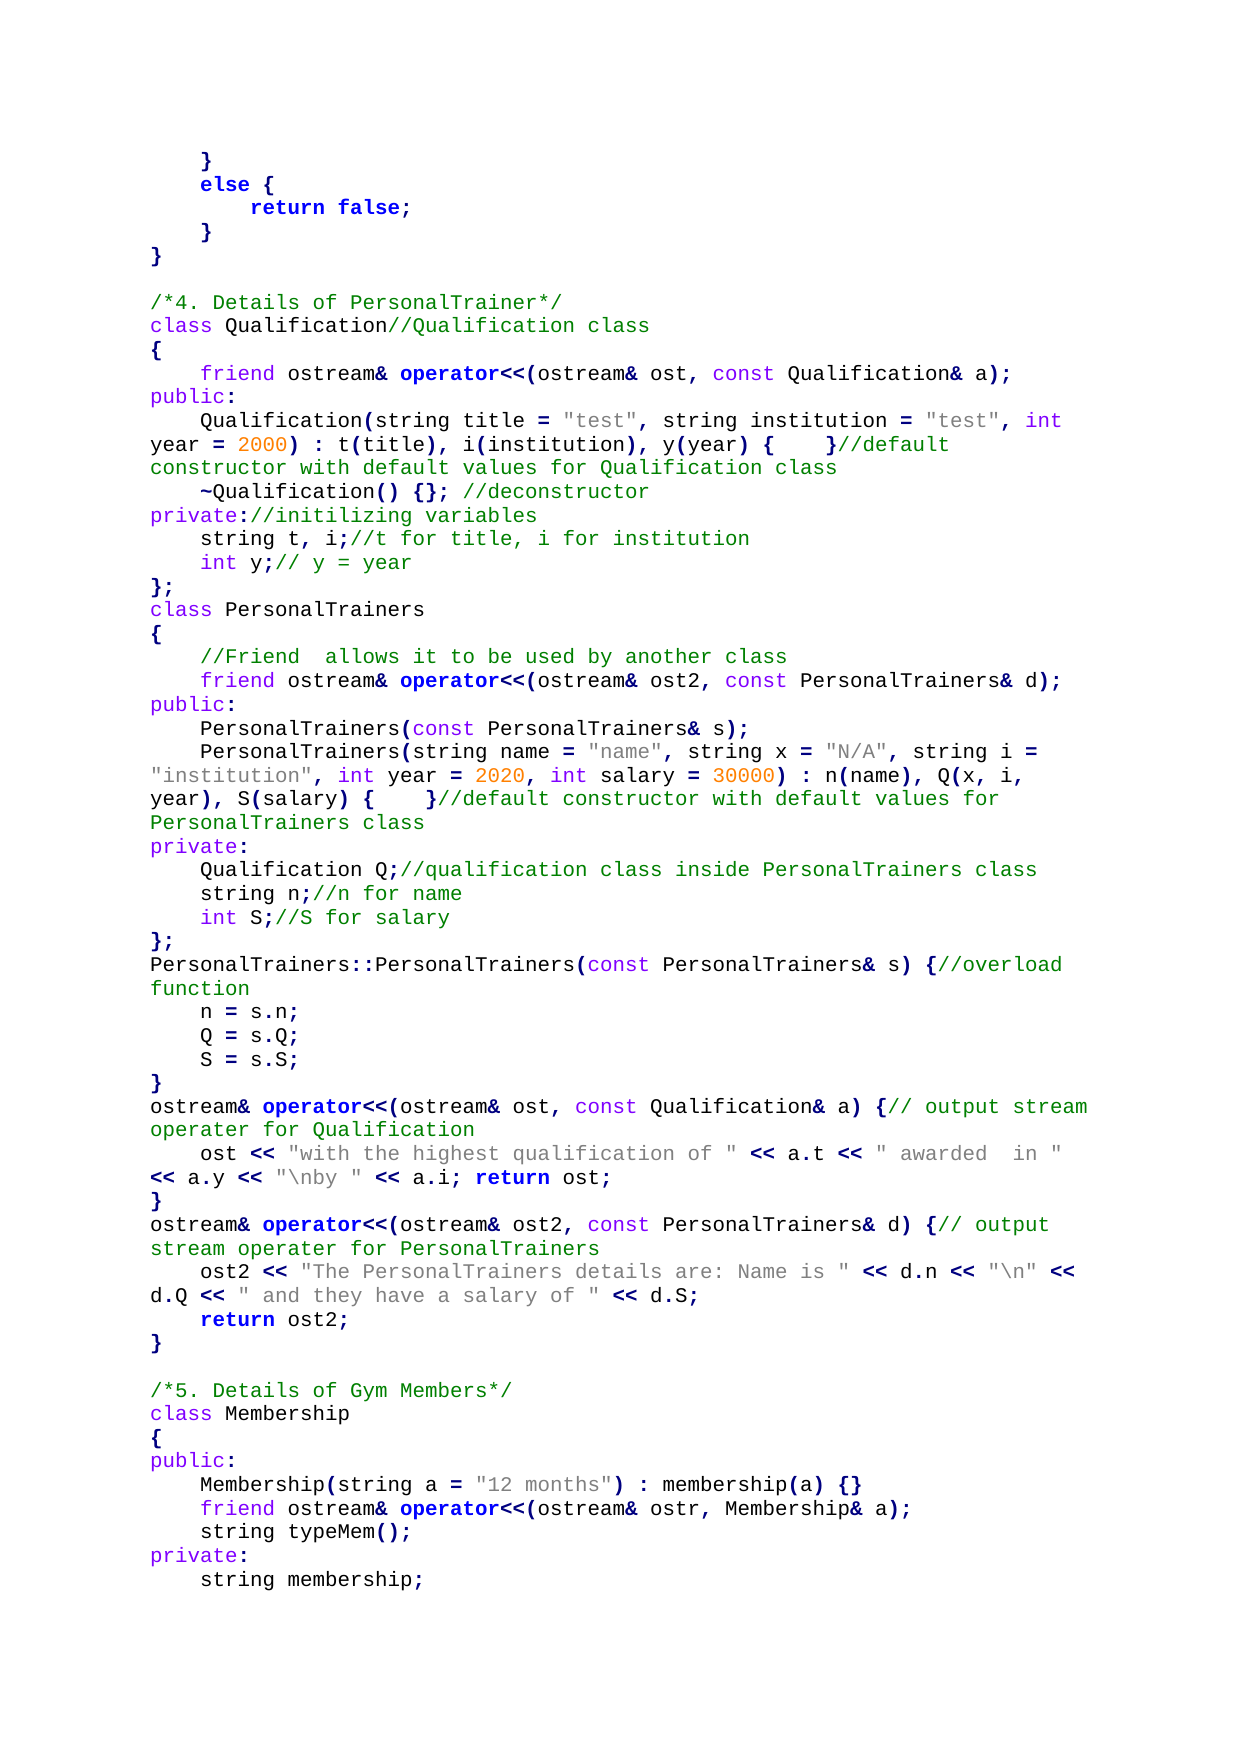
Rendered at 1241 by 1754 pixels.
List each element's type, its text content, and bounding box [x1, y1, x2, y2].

text return ost2; [150, 1309, 1090, 1332]
text string typeMem(); [150, 1521, 1090, 1545]
text public: [150, 1451, 1090, 1474]
text { [150, 1427, 1090, 1451]
text int S;//S for salary [150, 907, 1090, 930]
text PersonalTrainers(string name = "name", string x = "N/A", string i = "institution", int year = 2020, int salary = 30000) : n(name), Q(x, i, year), S(salary) { }//default constructor with default values for PersonalTrainers class [150, 741, 1090, 836]
text Q = s.Q; [150, 1025, 1090, 1048]
text PersonalTrainers(const PersonalTrainers& s); [150, 717, 1090, 741]
text private: [150, 1545, 1090, 1569]
text string membership; [150, 1569, 1090, 1592]
text ost2 << "The PersonalTrainers details are: Name is " << d.n << "\n" << d.Q << " and they have a salary of " << d.S; [150, 1261, 1090, 1309]
text Qualification(string title = "test", string institution = "test", int year = 2000) : t(title), i(institution), y(year) { }//default constructor with default values for Qualification class [150, 410, 1090, 481]
text } [150, 1072, 1090, 1096]
text int y;// y = year [150, 552, 1090, 576]
text } [150, 1190, 1090, 1214]
text /*5. Details of Gym Members*/ [150, 1379, 1090, 1403]
text else { [150, 174, 1090, 197]
text ~Qualification() {}; //deconstructor [150, 481, 1090, 505]
text string n;//n for name [150, 883, 1090, 907]
text S = s.S; [150, 1048, 1090, 1072]
text } [150, 244, 1090, 268]
text }; [150, 930, 1090, 954]
text class Membership [150, 1403, 1090, 1427]
text n = s.n; [150, 1001, 1090, 1025]
text } [150, 150, 1090, 174]
text private://initilizing variables [150, 505, 1090, 528]
text /*4. Details of PersonalTrainer*/ [150, 292, 1090, 316]
text Membership(string a = "12 months") : membership(a) {} [150, 1474, 1090, 1498]
text //Friend allows it to be used by another class [150, 647, 1090, 670]
text PersonalTrainers::PersonalTrainers(const PersonalTrainers& s) {//overload function [150, 954, 1090, 1001]
text friend ostream& operator<<(ostream& ost2, const PersonalTrainers& d); [150, 670, 1090, 694]
text Qualification Q;//qualification class inside PersonalTrainers class [150, 859, 1090, 883]
text } [150, 221, 1090, 244]
text ost << "with the highest qualification of " << a.t << " awarded in " << a.y << "\nby " << a.i; return ost; [150, 1143, 1090, 1190]
text class PersonalTrainers [150, 599, 1090, 623]
text string t, i;//t for title, i for institution [150, 528, 1090, 552]
text return false; [150, 197, 1090, 221]
text ostream& operator<<(ostream& ost2, const PersonalTrainers& d) {// output stream operater for PersonalTrainers [150, 1214, 1090, 1261]
text private: [150, 836, 1090, 859]
text ostream& operator<<(ostream& ost, const Qualification& a) {// output stream operater for Qualification [150, 1096, 1090, 1143]
text public: [150, 694, 1090, 717]
text } [150, 1332, 1090, 1356]
text }; [150, 576, 1090, 599]
text { [150, 339, 1090, 363]
text class Qualification//Qualification class [150, 316, 1090, 339]
text public: [150, 386, 1090, 410]
text friend ostream& operator<<(ostream& ostr, Membership& a); [150, 1498, 1090, 1521]
text friend ostream& operator<<(ostream& ost, const Qualification& a); [150, 363, 1090, 386]
text { [150, 623, 1090, 647]
